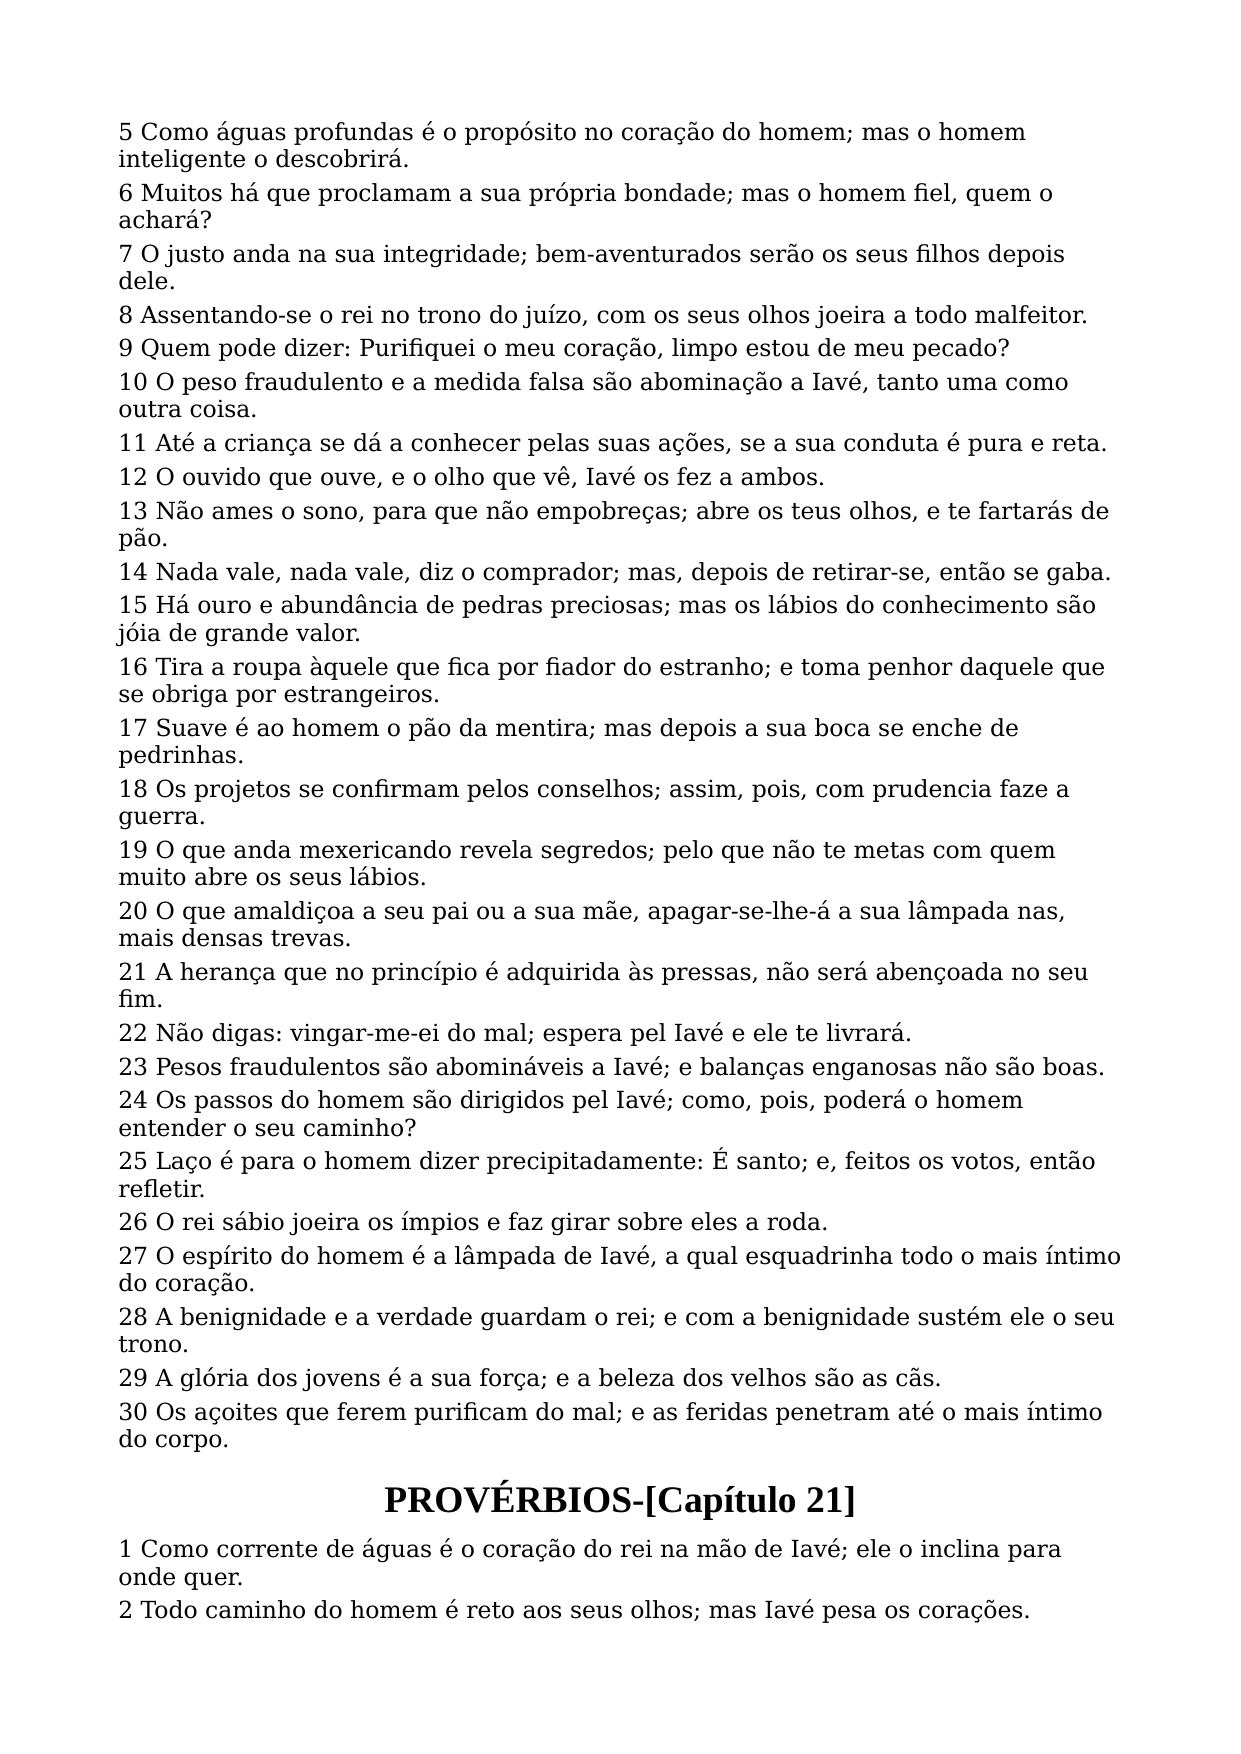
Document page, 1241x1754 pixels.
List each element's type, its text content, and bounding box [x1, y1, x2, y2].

text 9 Quem pode dizer: Purifiquei o meu coração, limpo estou de meu pecado? [118, 335, 1122, 362]
text 13 Não ames o sono, para que não empobreças; abre os teus olhos, e te fartarás de pão. [118, 497, 1122, 552]
text 12 O ouvido que ouve, e o olho que vê, Iavé os fez a ambos. [118, 463, 1122, 491]
text 7 O justo anda na sua integridade; bem-aventurados serão os seus filhos depois dele. [118, 240, 1122, 295]
text 30 Os açoites que ferem purificam do mal; e as feridas penetram até o mais íntimo do corpo. [118, 1398, 1122, 1453]
text 8 Assentando-se o rei no trono do juízo, com os seus olhos joeira a todo malfeitor. [118, 301, 1122, 328]
text 15 Há ouro e abundância de pedras preciosas; mas os lábios do conhecimento são jóia de grande valor. [118, 592, 1122, 647]
text 17 Suave é ao homem o pão da mentira; mas depois a sua boca se enche de pedrinhas. [118, 714, 1122, 769]
text 19 O que anda mexericando revela segredos; pelo que não te metas com quem muito abre os seus lábios. [118, 836, 1122, 891]
text 10 O peso fraudulento e a medida falsa são abominação a Iavé, tanto uma como outra coisa. [118, 369, 1122, 423]
text 11 Até a criança se dá a conhecer pelas suas ações, se a sua conduta é pura e reta. [118, 430, 1122, 457]
text 1 Como corrente de águas é o coração do rei na mão de Iavé; ele o inclina para onde quer. [118, 1536, 1122, 1591]
text 28 A benignidade e a verdade guardam o rei; e com a benignidade sustém ele o seu trono. [118, 1304, 1122, 1358]
text 2 Todo caminho do homem é reto aos seus olhos; mas Iavé pesa os corações. [118, 1597, 1122, 1624]
text 5 Como águas profundas é o propósito no coração do homem; mas o homem inteligente o descobrirá. [118, 118, 1122, 173]
subtitle PROVÉRBIOS-[Capítulo 21] [118, 1477, 1122, 1520]
text 16 Tira a roupa àquele que fica por fiador do estranho; e toma penhor daquele que se obriga por estrangeiros. [118, 653, 1122, 708]
text 14 Nada vale, nada vale, diz o comprador; mas, depois de retirar-se, então se gaba. [118, 558, 1122, 586]
text 21 A herança que no princípio é adquirida às pressas, não será abençoada no seu fim. [118, 958, 1122, 1013]
text 26 O rei sábio joeira os ímpios e faz girar sobre eles a roda. [118, 1209, 1122, 1236]
text 6 Muitos há que proclamam a sua própria bondade; mas o homem fiel, quem o achará? [118, 179, 1122, 234]
text 18 Os projetos se confirmam pelos conselhos; assim, pois, com prudencia faze a guerra. [118, 775, 1122, 830]
text 20 O que amaldiçoa a seu pai ou a sua mãe, apagar-se-lhe-á a sua lâmpada nas, mais densas trevas. [118, 897, 1122, 952]
text 24 Os passos do homem são dirigidos pel Iavé; como, pois, poderá o homem entender o seu caminho? [118, 1087, 1122, 1141]
text 25 Laço é para o homem dizer precipitadamente: É santo; e, feitos os votos, então refletir. [118, 1148, 1122, 1202]
text 27 O espírito do homem é a lâmpada de Iavé, a qual esquadrinha todo o mais íntimo do coração. [118, 1243, 1122, 1297]
text 23 Pesos fraudulentos são abomináveis a Iavé; e balanças enganosas não são boas. [118, 1053, 1122, 1080]
text 22 Não digas: vingar-me-ei do mal; espera pel Iavé e ele te livrará. [118, 1019, 1122, 1047]
text 29 A glória dos jovens é a sua força; e a beleza dos velhos são as cãs. [118, 1365, 1122, 1392]
